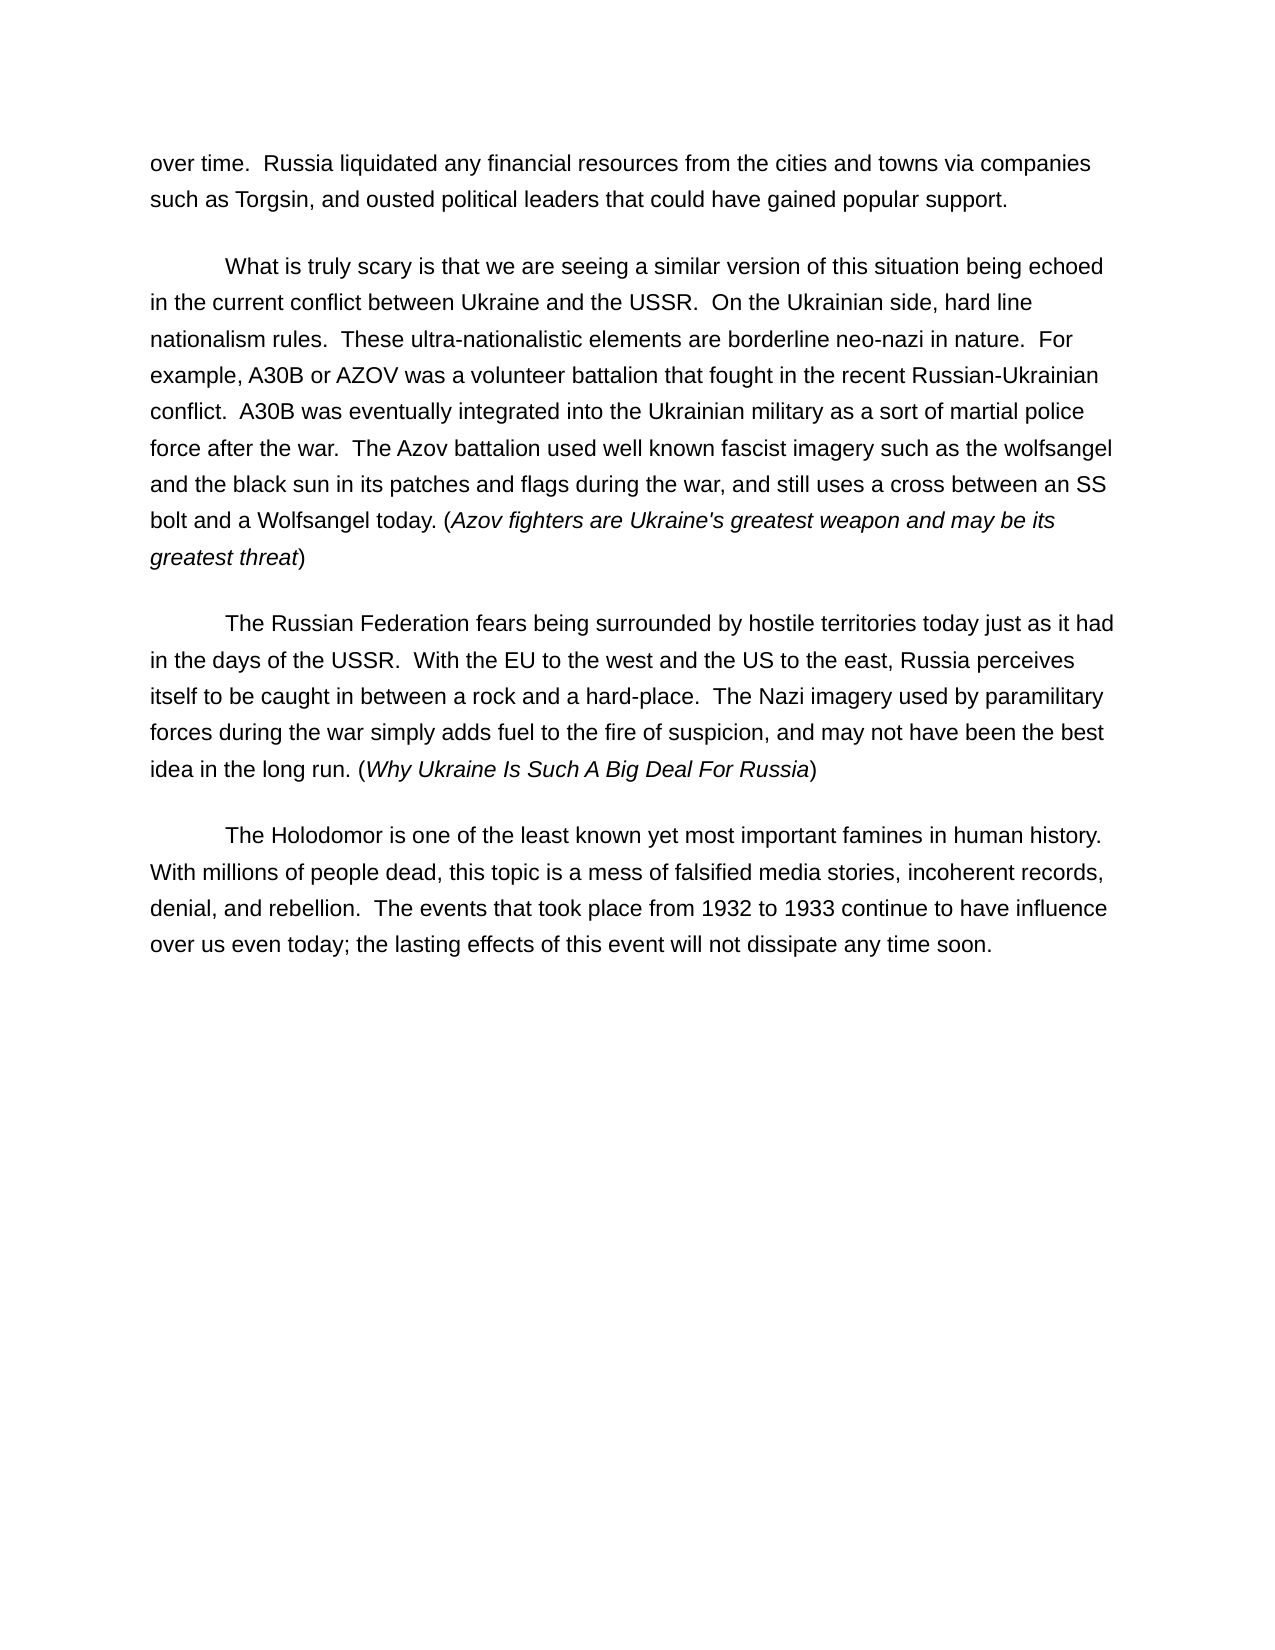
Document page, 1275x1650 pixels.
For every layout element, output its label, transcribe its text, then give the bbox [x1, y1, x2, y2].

text The Holodomor is one of the least known yet most important famines in human history. With millions of people dead, this topic is a mess of falsified media stories, incoherent records, denial, and rebellion. The events that took place from 1932 to 1933 continue to have influence over us even today; the lasting effects of this event will not dissipate any time soon. [150, 822, 1125, 958]
text What is truly scary is that we are seeing a similar version of this situation being echoed in the current conflict between Ukraine and the USSR. On the Ukrainian side, hard line nationalism rules. These ultra-nationalistic elements are borderline neo-nazi in nature. For example, A30B or AZOV was a volunteer battalion that fought in the recent Russian-Ukrainian conflict. A30B was eventually integrated into the Ukrainian military as a sort of martial police force after the war. The Azov battalion used well known fascist imagery such as the wolfsangel and the black sun in its patches and flags during the war, and still uses a cross between an SS bolt and a Wolfsangel today. (Azov fighters are Ukraine's greatest weapon and may be its greatest threat) [150, 253, 1125, 570]
text The Russian Federation fears being surrounded by hostile territories today just as it had in the days of the USSR. With the EU to the west and the US to the east, Russia perceives itself to be caught in between a rock and a hard-place. The Nazi imagery used by paramilitary forces during the war simply adds fuel to the fire of suspicion, and may not have been the best idea in the long run. (Why Ukraine Is Such A Big Deal For Russia) [150, 610, 1125, 782]
text over time. Russia liquidated any financial resources from the cities and towns via companies such as Torgsin, and ousted political leaders that could have gained popular support. [150, 150, 1125, 213]
